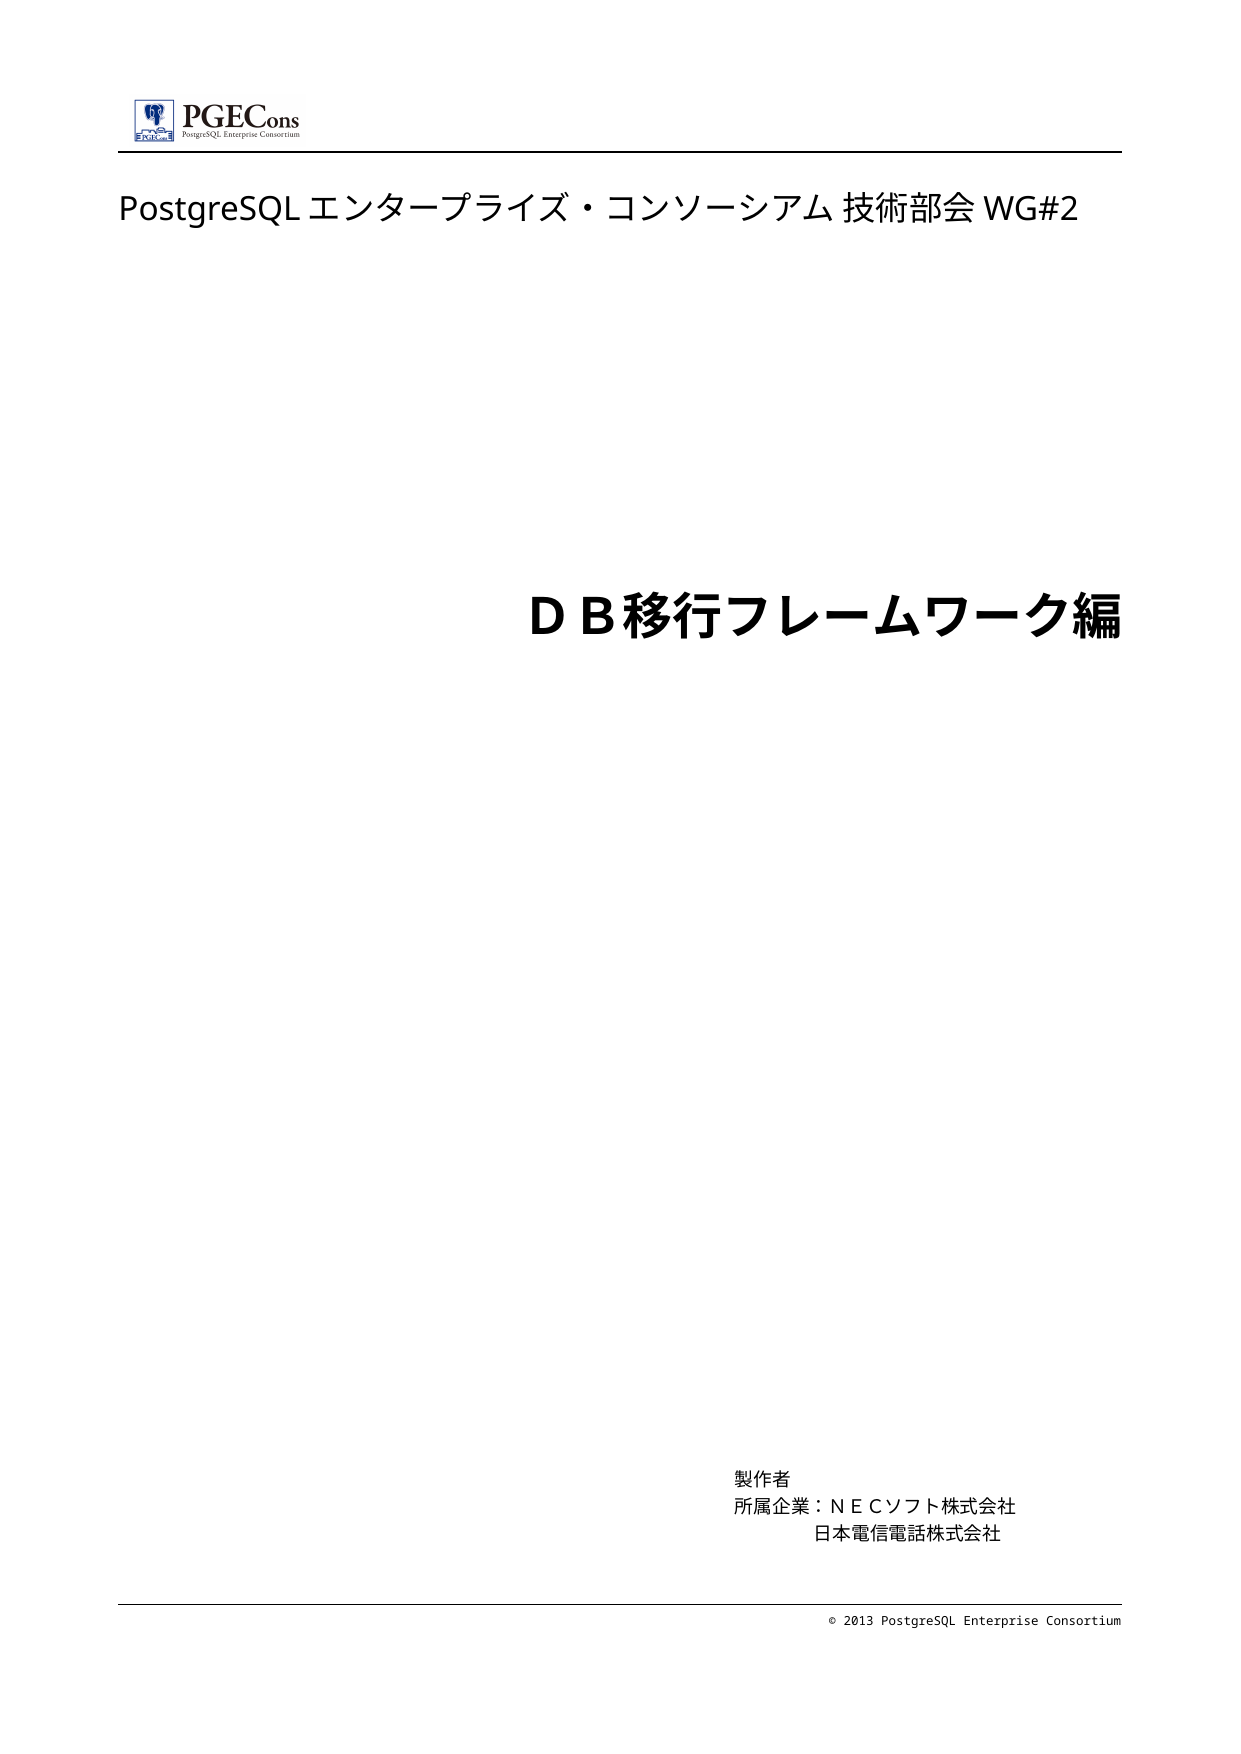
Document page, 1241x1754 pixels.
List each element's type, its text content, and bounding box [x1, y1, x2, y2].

text ＤＢ移行フレームワーク編 [118, 577, 1122, 649]
text PostgreSQLエンタープライズ・コンソーシアム 技術部会 WG#2 [118, 182, 1122, 231]
text 製作者 [734, 1464, 1117, 1491]
text 日本電信電話株式会社 [734, 1519, 1117, 1546]
text 所属企業：ＮＥＣソフト株式会社 [734, 1491, 1117, 1519]
picture [128, 94, 306, 147]
